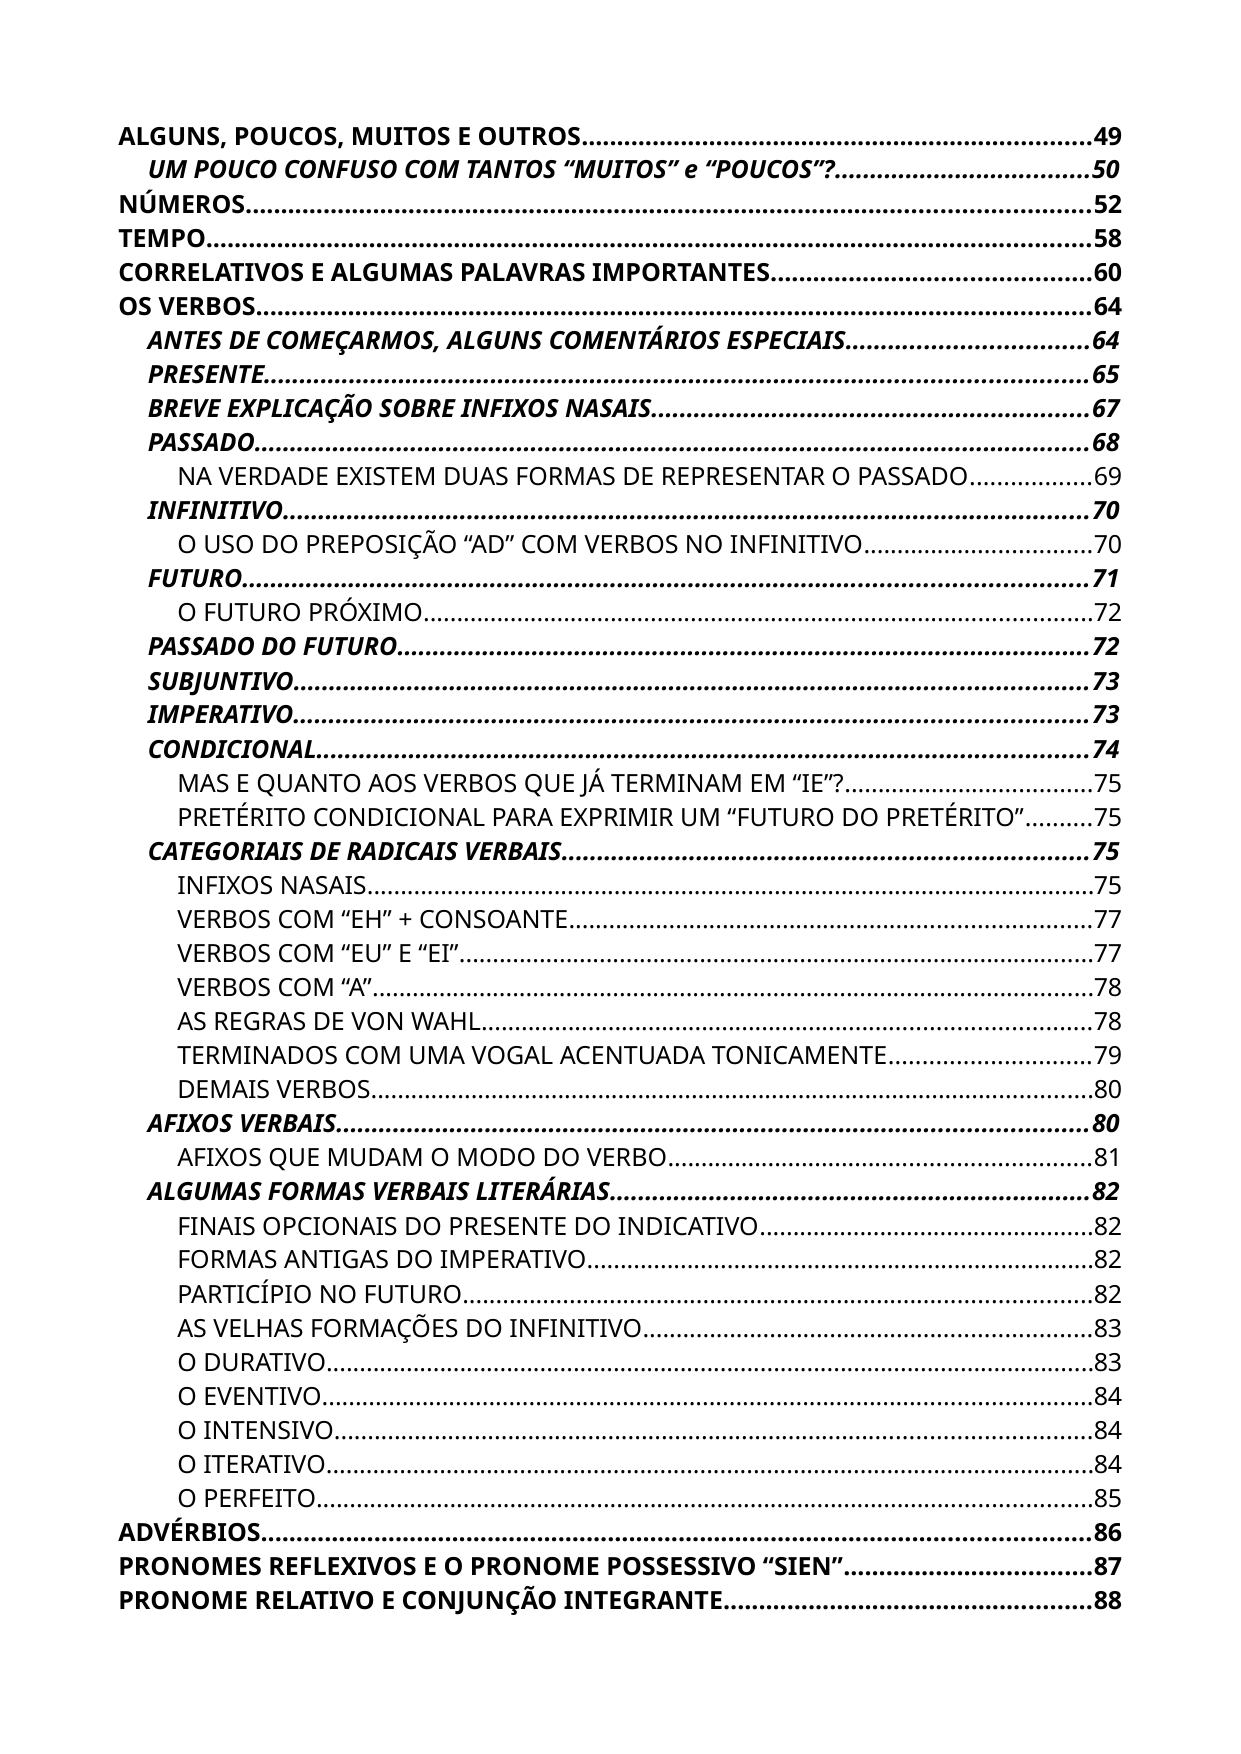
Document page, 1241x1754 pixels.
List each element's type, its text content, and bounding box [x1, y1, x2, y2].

text VERBOS COM “EH” + CONSOANTE 77 [177, 902, 1122, 936]
text UM POUCO CONFUSO COM TANTOS “MUITOS” e “POUCOS”? 50 [148, 152, 1122, 186]
text IMPERATIVO 73 [148, 697, 1122, 731]
text PRETÉRITO CONDICIONAL PARA EXPRIMIR UM “FUTURO DO PRETÉRITO” 75 [177, 799, 1122, 833]
text OS VERBOS 64 [118, 288, 1122, 322]
text PASSADO 68 [148, 425, 1122, 459]
text PARTICÍPIO NO FUTURO 82 [177, 1276, 1122, 1310]
text CORRELATIVOS E ALGUMAS PALAVRAS IMPORTANTES 60 [118, 254, 1122, 288]
text NA VERDADE EXISTEM DUAS FORMAS DE REPRESENTAR O PASSADO 69 [177, 459, 1122, 493]
text O INTENSIVO 84 [177, 1412, 1122, 1447]
text ADVÉRBIOS 86 [118, 1515, 1122, 1549]
text AFIXOS VERBAIS 80 [148, 1106, 1122, 1140]
text VERBOS COM “EU” E “EI” 77 [177, 936, 1122, 970]
text FORMAS ANTIGAS DO IMPERATIVO 82 [177, 1242, 1122, 1276]
text INFINITIVO 70 [148, 493, 1122, 527]
text O ITERATIVO 84 [177, 1447, 1122, 1481]
text VERBOS COM “A” 78 [177, 970, 1122, 1004]
text O USO DO PREPOSIÇÃO “AD” COM VERBOS NO INFINITIVO 70 [177, 527, 1122, 561]
text NÚMEROS 52 [118, 186, 1122, 220]
text INFIXOS NASAIS 75 [177, 867, 1122, 902]
text O DURATIVO 83 [177, 1344, 1122, 1378]
text AS REGRAS DE VON WAHL 78 [177, 1004, 1122, 1038]
text MAS E QUANTO AOS VERBOS QUE JÁ TERMINAM EM “IE”? 75 [177, 765, 1122, 799]
text ANTES DE COMEÇARMOS, ALGUNS COMENTÁRIOS ESPECIAIS 64 [148, 322, 1122, 357]
text AFIXOS QUE MUDAM O MODO DO VERBO 81 [177, 1140, 1122, 1174]
text O FUTURO PRÓXIMO 72 [177, 595, 1122, 629]
text TEMPO 58 [118, 220, 1122, 254]
text FINAIS OPCIONAIS DO PRESENTE DO INDICATIVO 82 [177, 1208, 1122, 1242]
text O EVENTIVO 84 [177, 1378, 1122, 1412]
text SUBJUNTIVO 73 [148, 663, 1122, 697]
text ALGUNS, POUCOS, MUITOS E OUTROS 49 [118, 118, 1122, 152]
text BREVE EXPLICAÇÃO SOBRE INFIXOS NASAIS 67 [148, 391, 1122, 425]
text CONDICIONAL 74 [148, 731, 1122, 765]
text TERMINADOS COM UMA VOGAL ACENTUADA TONICAMENTE 79 [177, 1038, 1122, 1072]
text AS VELHAS FORMAÇÕES DO INFINITIVO 83 [177, 1310, 1122, 1344]
text PRONOMES REFLEXIVOS E O PRONOME POSSESSIVO “SIEN” 87 [118, 1549, 1122, 1583]
text DEMAIS VERBOS 80 [177, 1072, 1122, 1106]
text PRONOME RELATIVO E CONJUNÇÃO INTEGRANTE 88 [118, 1583, 1122, 1617]
text PASSADO DO FUTURO 72 [148, 629, 1122, 663]
text O PERFEITO 85 [177, 1481, 1122, 1515]
text ALGUMAS FORMAS VERBAIS LITERÁRIAS 82 [148, 1174, 1122, 1208]
text CATEGORIAIS DE RADICAIS VERBAIS 75 [148, 833, 1122, 867]
text PRESENTE 65 [148, 357, 1122, 391]
text FUTURO 71 [148, 561, 1122, 595]
